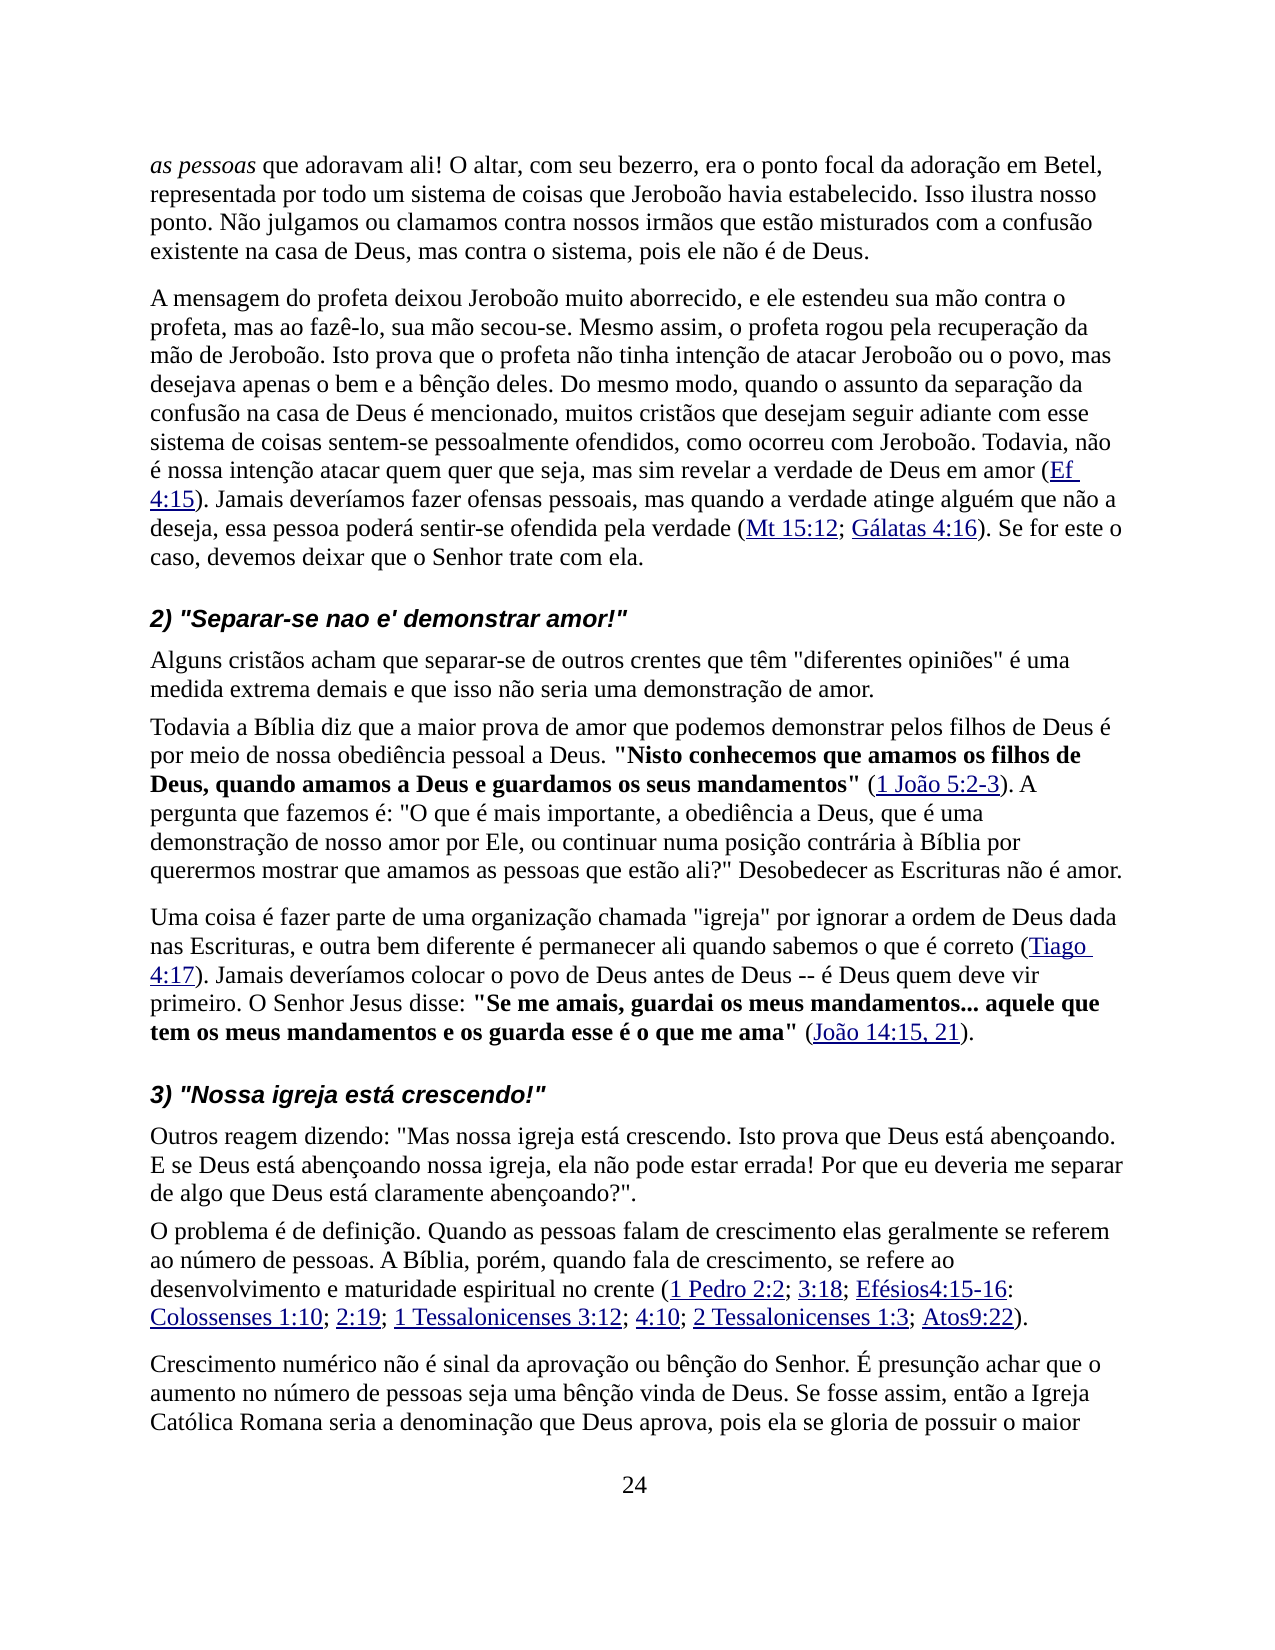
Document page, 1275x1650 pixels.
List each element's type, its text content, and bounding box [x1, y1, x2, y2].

text Alguns cristãos acham que separar-se de outros crentes que têm "diferentes opiniões" é uma medida extrema demais e que isso não seria uma demonstração de amor. [150, 645, 1125, 703]
text Uma coisa é fazer parte de uma organização chamada "igreja" por ignorar a ordem de Deus dada nas Escrituras, e outra bem diferente é permanecer ali quando sabemos o que é correto (Tiago 4:17). Jamais deveríamos colocar o povo de Deus antes de Deus -- é Deus quem deve vir primeiro. O Senhor Jesus disse: "Se me amais, guardai os meus mandamentos... aquele que tem os meus mandamentos e os guarda esse é o que me ama" (João 14:15, 21). [150, 902, 1125, 1046]
subtitle 2) "Separar-se nao e' demonstrar amor!" [150, 604, 1125, 633]
text as pessoas que adoravam ali! O altar, com seu bezerro, era o ponto focal da adoração em Betel, representada por todo um sistema de coisas que Jeroboão havia estabelecido. Isso ilustra nosso ponto. Não julgamos ou clamamos contra nossos irmãos que estão misturados com a confusão existente na casa de Deus, mas contra o sistema, pois ele não é de Deus. [150, 150, 1125, 265]
text A mensagem do profeta deixou Jeroboão muito aborrecido, e ele estendeu sua mão contra o profeta, mas ao fazê-lo, sua mão secou-se. Mesmo assim, o profeta rogou pela recuperação da mão de Jeroboão. Isto prova que o profeta não tinha intenção de atacar Jeroboão ou o povo, mas desejava apenas o bem e a bênção deles. Do mesmo modo, quando o assunto da separação da confusão na casa de Deus é mencionado, muitos cristãos que desejam seguir adiante com esse sistema de coisas sentem-se pessoalmente ofendidos, como ocorreu com Jeroboão. Todavia, não é nossa intenção atacar quem quer que seja, mas sim revelar a verdade de Deus em amor (Ef 4:15). Jamais deveríamos fazer ofensas pessoais, mas quando a verdade atinge alguém que não a deseja, essa pessoa poderá sentir-se ofendida pela verdade (Mt 15:12; Gálatas 4:16). Se for este o caso, devemos deixar que o Senhor trate com ela. [150, 283, 1125, 570]
text Crescimento numérico não é sinal da aprovação ou bênção do Senhor. É presunção achar que o aumento no número de pessoas seja uma bênção vinda de Deus. Se fosse assim, então a Igreja Católica Romana seria a denominação que Deus aprova, pois ela se gloria de possuir o maior [150, 1349, 1125, 1435]
text O problema é de definição. Quando as pessoas falam de crescimento elas geralmente se referem ao número de pessoas. A Bíblia, porém, quando fala de crescimento, se refere ao desenvolvimento e maturidade espiritual no crente (1 Pedro 2:2; 3:18; Efésios4:15-16: Colossenses 1:10; 2:19; 1 Tessalonicenses 3:12; 4:10; 2 Tessalonicenses 1:3; Atos9:22). [150, 1216, 1125, 1331]
text Outros reagem dizendo: "Mas nossa igreja está crescendo. Isto prova que Deus está abençoando. E se Deus está abençoando nossa igreja, ela não pode estar errada! Por que eu deveria me separar de algo que Deus está claramente abençoando?". [150, 1121, 1125, 1207]
subtitle 3) "Nossa igreja está crescendo!" [150, 1080, 1125, 1108]
text Todavia a Bíblia diz que a maior prova de amor que podemos demonstrar pelos filhos de Deus é por meio de nossa obediência pessoal a Deus. "Nisto conhecemos que amamos os filhos de Deus, quando amamos a Deus e guardamos os seus mandamentos" (1 João 5:2-3). A pergunta que fazemos é: "O que é mais importante, a obediência a Deus, que é uma demonstração de nosso amor por Ele, ou continuar numa posição contrária à Bíblia por querermos mostrar que amamos as pessoas que estão ali?" Desobedecer as Escrituras não é amor. [150, 712, 1125, 884]
